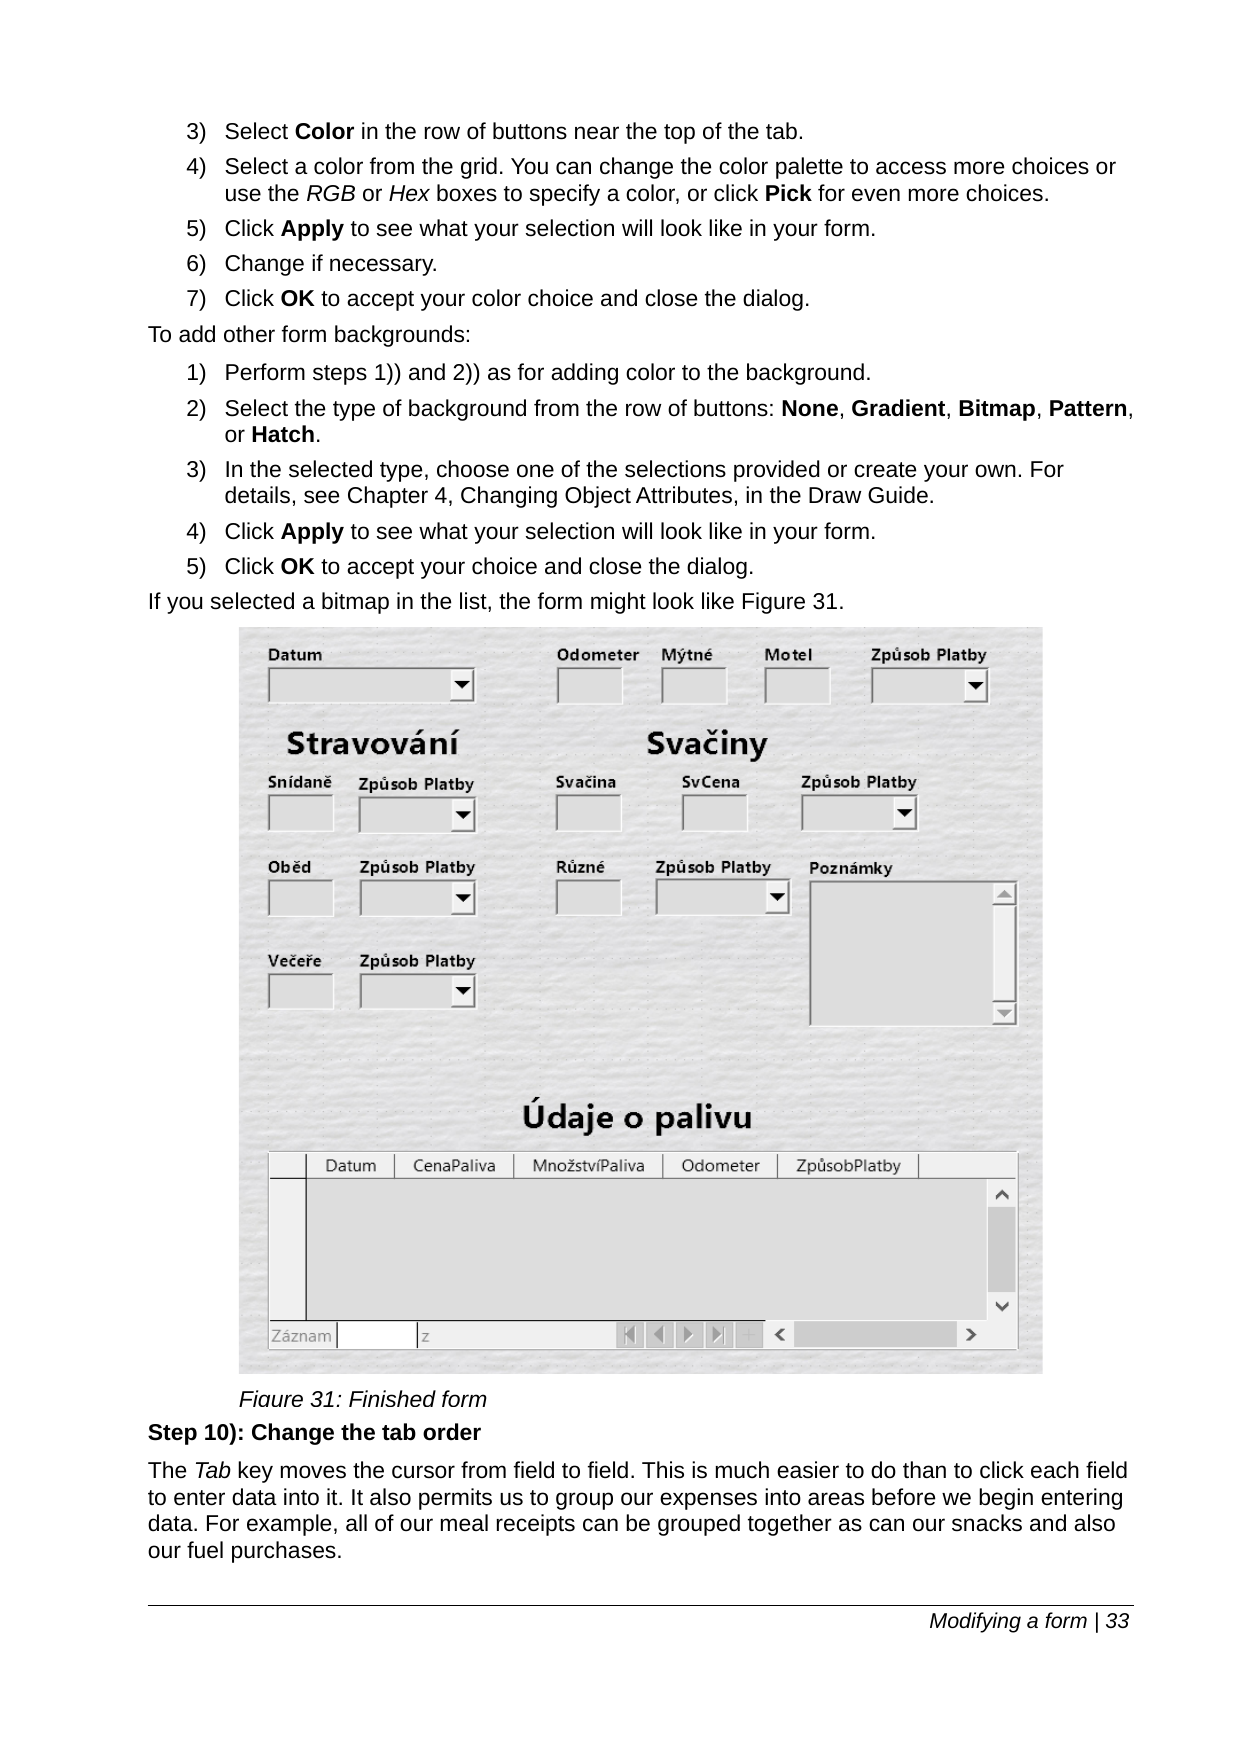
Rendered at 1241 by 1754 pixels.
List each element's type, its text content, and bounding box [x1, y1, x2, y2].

text To add other form backgrounds: [148, 321, 1134, 347]
list Click OK to accept your choice and close the dialog. [207, 553, 1134, 579]
list Click Apply to see what your selection will look like in your form. [207, 518, 1134, 544]
list Perform steps 1)) and 2)) as for adding color to the background. [207, 359, 1134, 386]
list Click OK to accept your color choice and close the dialog. [207, 285, 1134, 312]
list Change if necessary. [207, 250, 1134, 276]
list Select Color in the row of buttons near the top of the tab. [207, 118, 1134, 144]
list Select the type of background from the row of buttons: None, Gradient, Bitmap, Pattern, or Hatch. [207, 394, 1134, 447]
picture [238, 627, 1043, 1374]
list In the selected type, choose one of the selections provided or create your own. For details, see Chapter 4, Changing Object Attributes, in the Draw Guide. [207, 456, 1134, 509]
text Step 10): Change the tab order [148, 1419, 1134, 1445]
text The Tab key moves the cursor from field to field. This is much easier to do than to click each field to enter data into it. It also permits us to group our expenses into areas before we begin entering data. For example, all of our meal receipts can be grouped together as can our snacks and also our fuel purchases. [148, 1457, 1134, 1563]
text If you selected a bitmap in the list, the form might look like Figure 31. [148, 588, 1134, 614]
list Click Apply to see what your selection will look like in your form. [207, 215, 1134, 241]
text Figure 31: Finished form [239, 1386, 1043, 1407]
list Select a color from the grid. You can change the color palette to access more choices or use the RGB or Hex boxes to specify a color, or click Pick for even more choices. [207, 153, 1134, 206]
